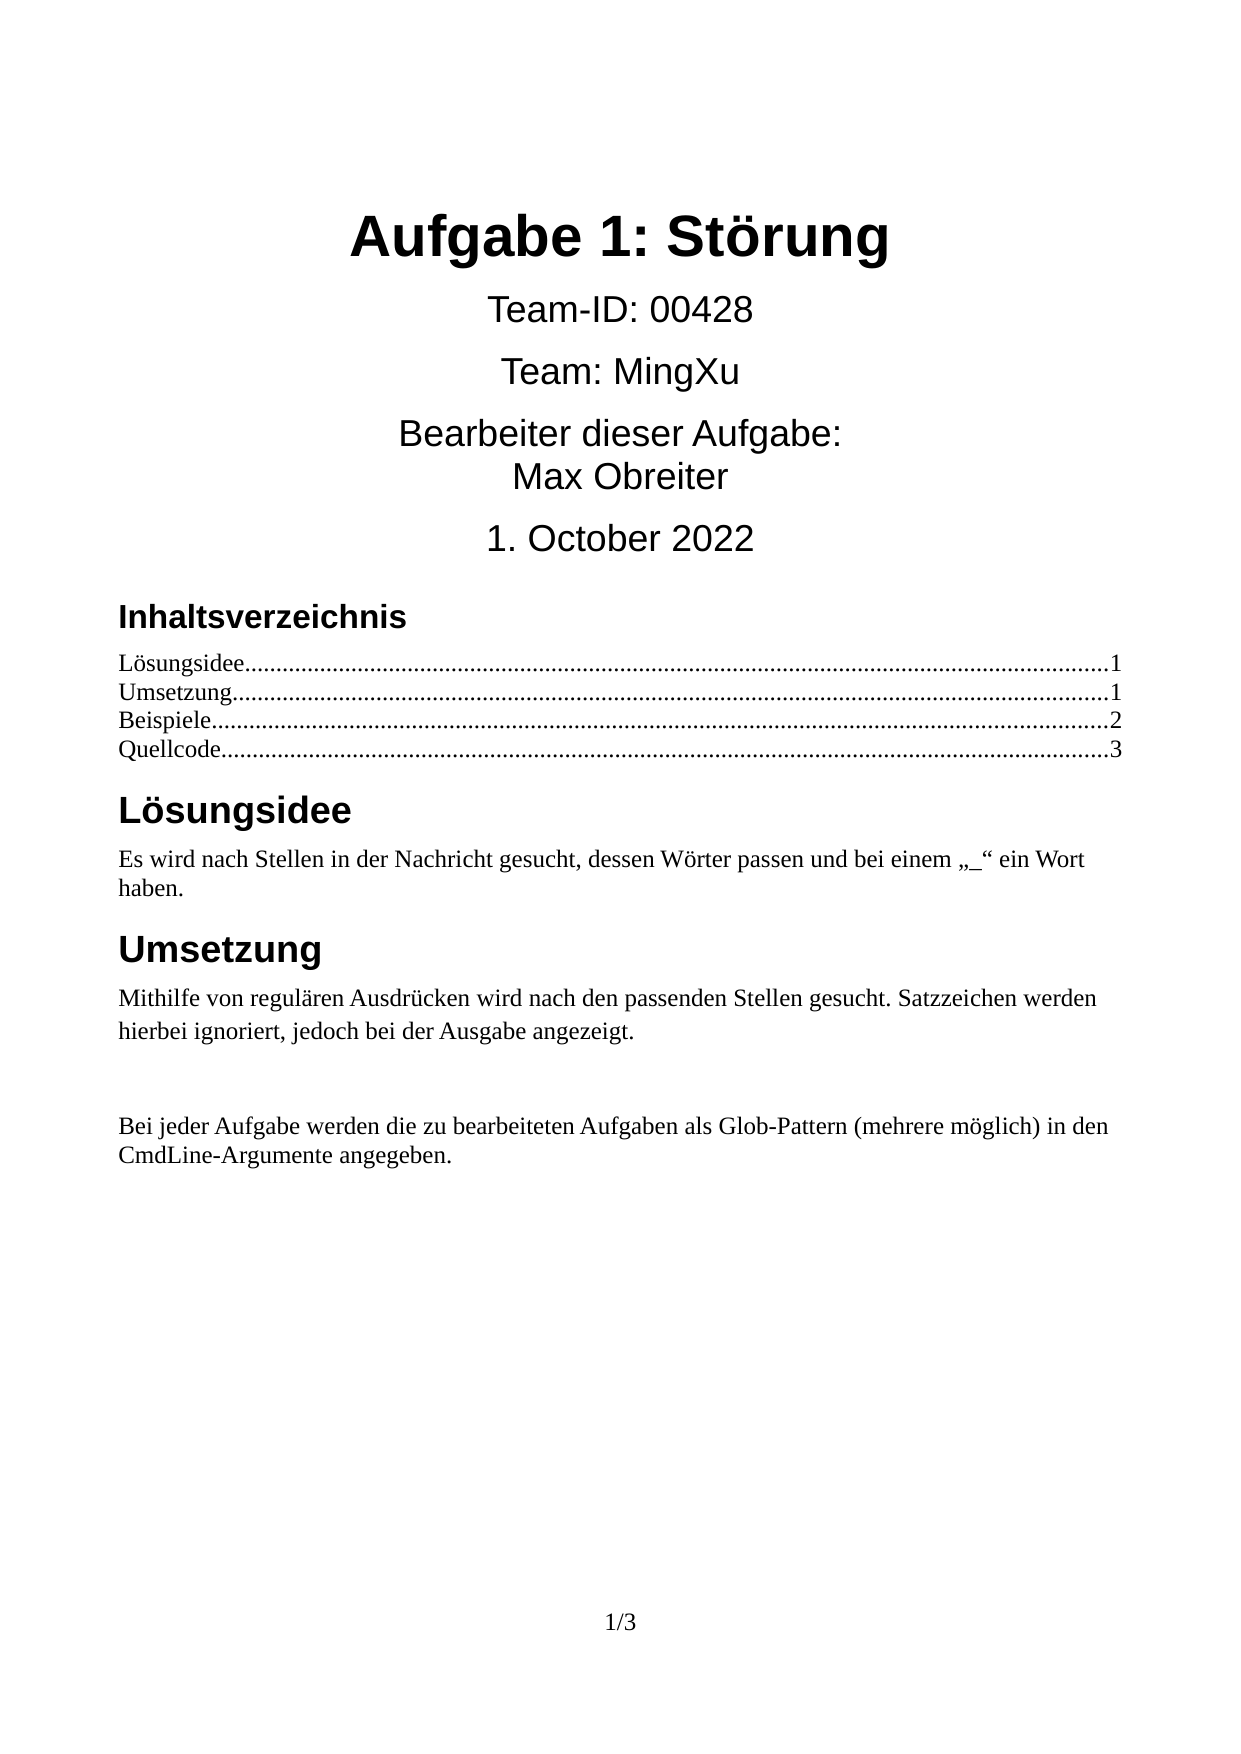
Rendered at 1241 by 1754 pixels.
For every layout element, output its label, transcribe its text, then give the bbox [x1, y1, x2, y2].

text Es wird nach Stellen in der Nachricht gesucht, dessen Wörter passen und bei einem „_“ ein Wort haben. [118, 844, 1122, 902]
text Beispiele 2 [118, 706, 1122, 734]
subtitle Inhaltsverzeichnis [118, 597, 1122, 636]
title Aufgabe 1: Störung [118, 202, 1122, 269]
subtitle Lösungsidee [118, 788, 1122, 832]
text Mithilfe von regulären Ausdrücken wird nach den passenden Stellen gesucht. Satzzeichen werden hierbei ignoriert, jedoch bei der Ausgabe angezeigt. [118, 983, 1122, 1044]
text Quellcode 3 [118, 734, 1122, 763]
subtitle Team: MingXu [118, 349, 1122, 393]
subtitle Bearbeiter dieser Aufgabe: Max Obreiter [118, 411, 1122, 498]
text Umsetzung 1 [118, 677, 1122, 706]
subtitle Team-ID: 00428 [118, 288, 1122, 331]
text Bei jeder Aufgabe werden die zu bearbeiteten Aufgaben als Glob-Pattern (mehrere möglich) in den CmdLine-Argumente angegeben. [118, 1111, 1122, 1168]
subtitle Umsetzung [118, 927, 1122, 970]
subtitle 1. October 2022 [118, 516, 1122, 559]
text Lösungsidee 1 [118, 648, 1122, 677]
